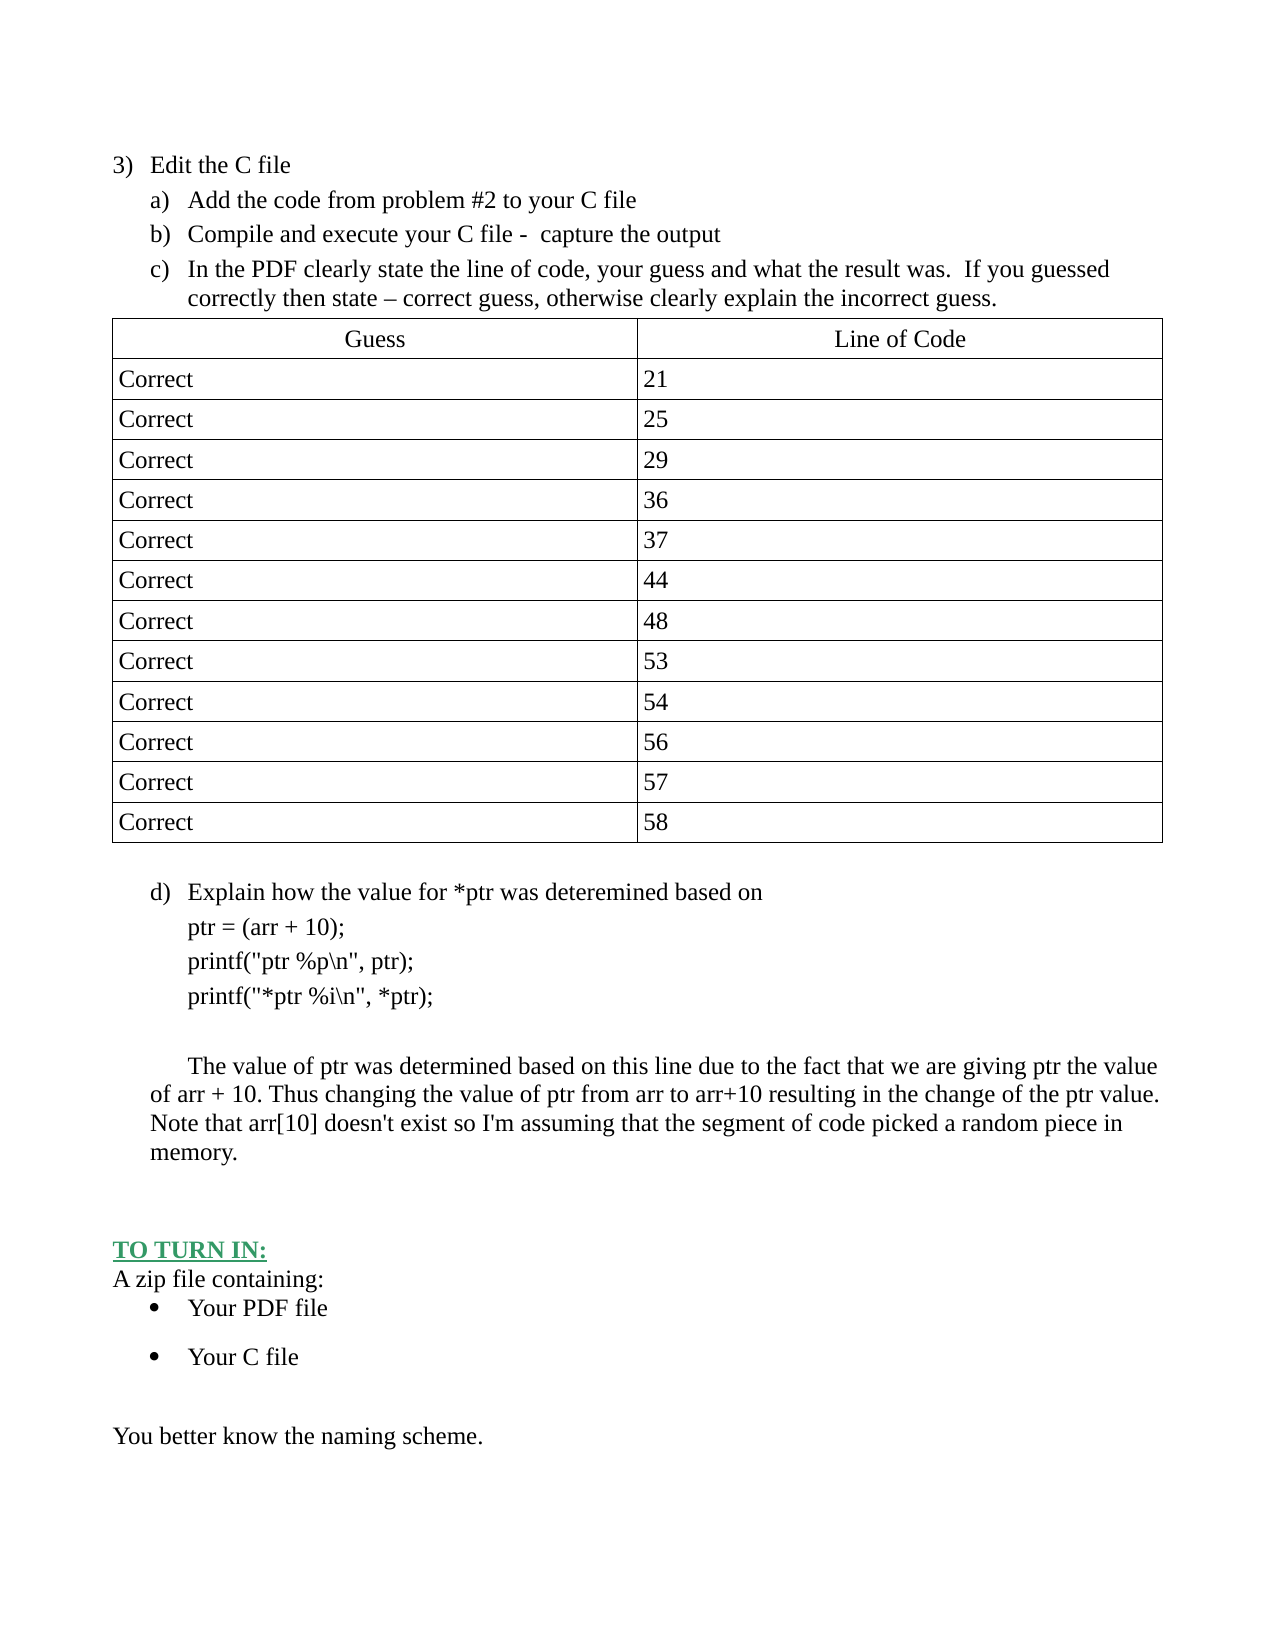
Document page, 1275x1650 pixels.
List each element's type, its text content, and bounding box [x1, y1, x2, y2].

text TO TURN IN: [112, 1235, 1162, 1264]
table_cell 48 [638, 601, 1162, 640]
list Edit the C file [112, 150, 1162, 179]
text ptr = (arr + 10); [150, 912, 1162, 940]
table_cell 57 [638, 762, 1162, 802]
table_cell Correct [113, 400, 637, 439]
text printf("ptr %p\n", ptr); [150, 946, 1162, 975]
table_cell 58 [638, 803, 1162, 842]
table_cell Correct [113, 641, 637, 681]
table_cell Correct [113, 521, 637, 560]
list Explain how the value for *ptr was deteremined based on [150, 877, 1162, 906]
list Your PDF file [150, 1293, 1162, 1322]
table_cell 53 [638, 641, 1162, 681]
table_cell Correct [113, 359, 637, 398]
table_cell Correct [113, 561, 637, 600]
list Compile and execute your C file - capture the output [150, 219, 1162, 248]
table_cell Correct [113, 722, 637, 761]
text The value of ptr was determined based on this line due to the fact that we are giving ptr the value of arr + 10. Thus changing the value of ptr from arr to arr+10 resulting in the change of the ptr value. Note that arr[10] doesn't exist so I'm assuming that the segment of code picked a random piece in memory. [150, 1051, 1162, 1166]
table_cell 36 [638, 480, 1162, 519]
table_cell Correct [113, 480, 637, 519]
table_cell 29 [638, 440, 1162, 479]
list In the PDF clearly state the line of code, your guess and what the result was. If you guessed correctly then state – correct guess, otherwise clearly explain the incorrect guess. [150, 254, 1162, 312]
table_cell Correct [113, 762, 637, 802]
table_cell 54 [638, 682, 1162, 721]
table_cell 21 [638, 359, 1162, 398]
table_cell 37 [638, 521, 1162, 560]
text You better know the naming scheme. [112, 1421, 1162, 1449]
table_cell 25 [638, 400, 1162, 439]
table_header Guess [113, 319, 637, 358]
table_cell 44 [638, 561, 1162, 600]
table_cell Correct [113, 803, 637, 842]
table_cell Correct [113, 601, 637, 640]
text A zip file containing: [112, 1264, 1162, 1293]
table_cell Correct [113, 440, 637, 479]
table_header Line of Code [638, 319, 1162, 358]
text printf("*ptr %i\n", *ptr); [150, 981, 1162, 1010]
list Add the code from problem #2 to your C file [150, 185, 1162, 213]
table_cell 56 [638, 722, 1162, 761]
table_cell Correct [113, 682, 637, 721]
list Your C file [150, 1342, 1162, 1371]
